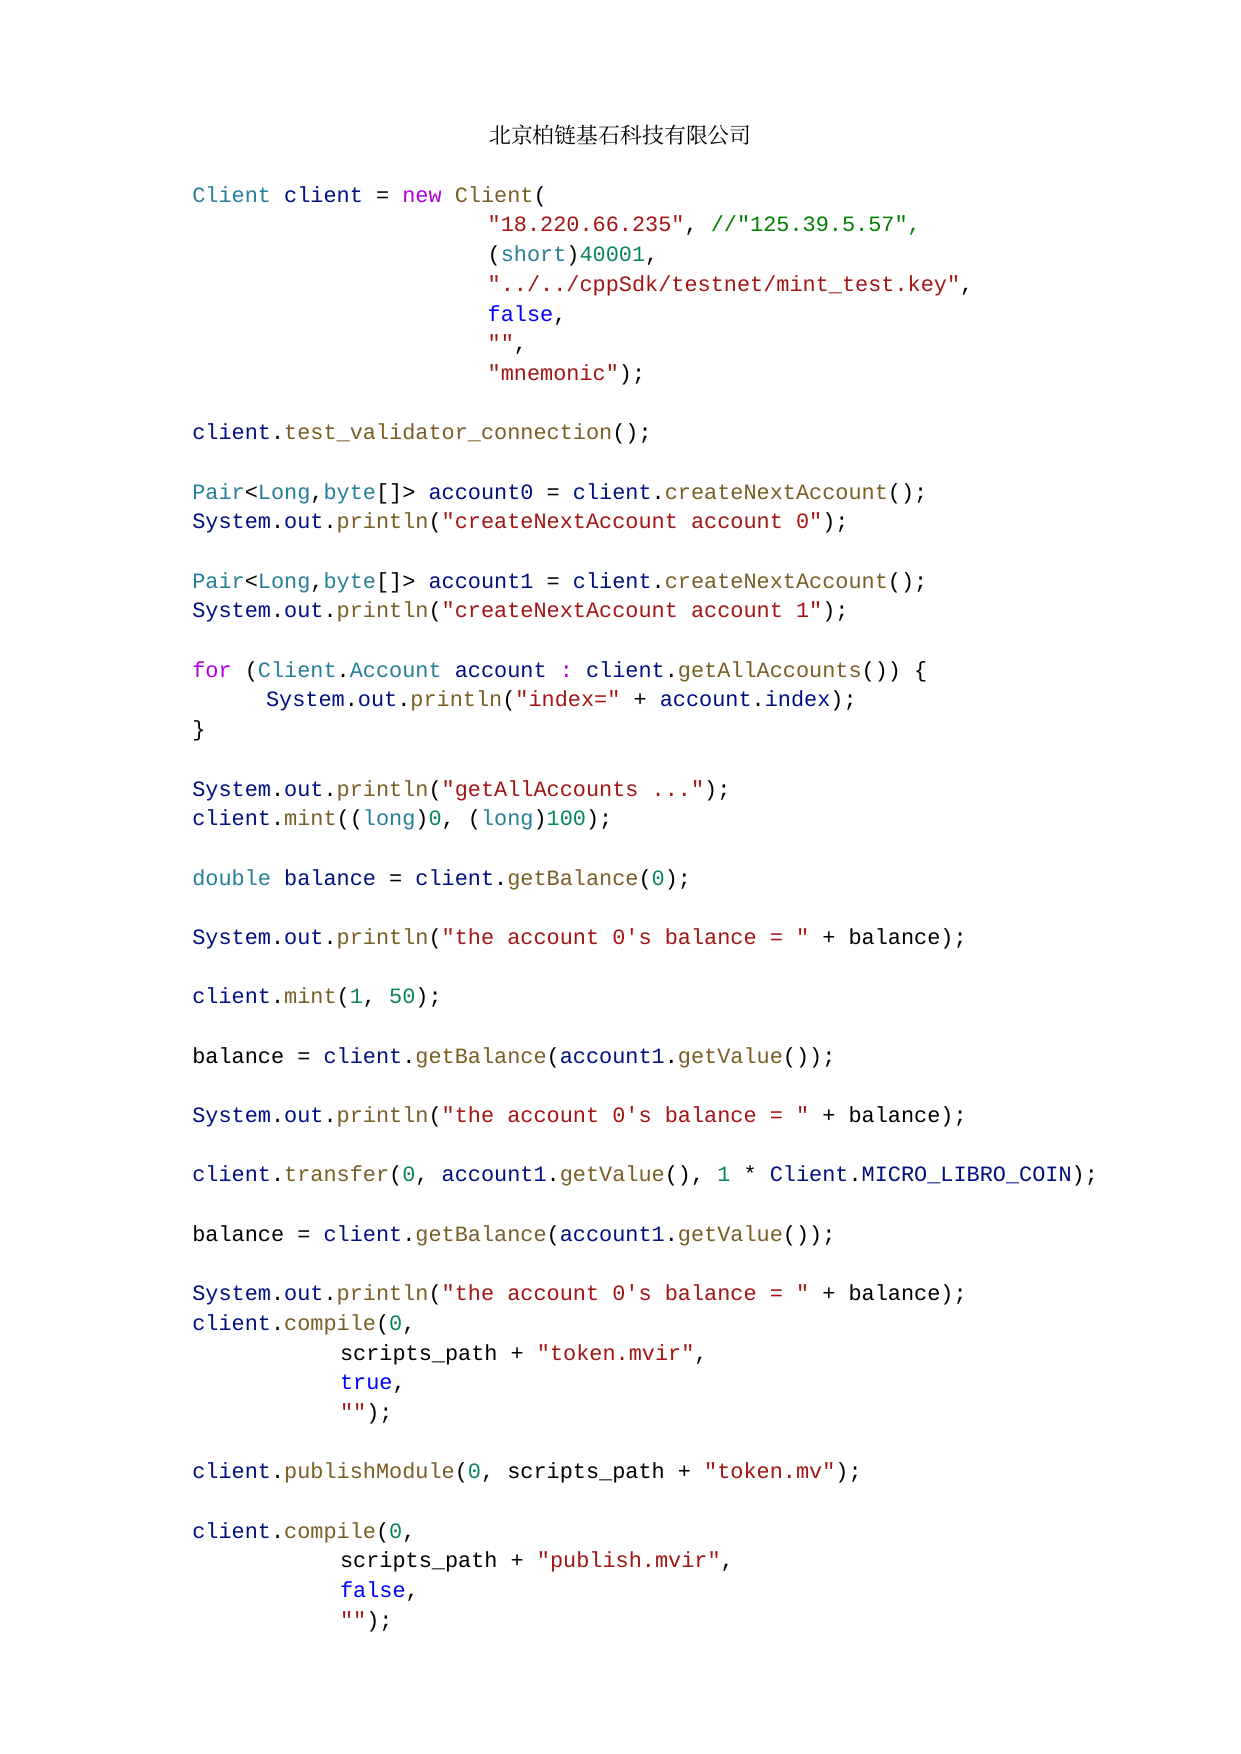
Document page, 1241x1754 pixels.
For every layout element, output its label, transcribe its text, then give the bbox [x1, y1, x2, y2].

text "mnemonic"); [487, 357, 1122, 387]
text client.compile(0, [192, 1307, 1122, 1337]
text scripts_path + "token.mvir", [340, 1337, 1122, 1367]
text System.out.println("createNextAccount account 0"); [192, 506, 1122, 535]
text Client client = new Client( [192, 179, 1122, 209]
text System.out.println("the account 0's balance = " + balance); [192, 921, 1122, 951]
text "../../cppSdk/testnet/mint_test.key", [487, 268, 1122, 298]
text ""); [340, 1396, 1122, 1426]
text false, [487, 298, 1122, 327]
text System.out.println("getAllAccounts ..."); [192, 773, 1122, 802]
text Pair<Long,byte[]> account1 = client.createNextAccount(); [192, 565, 1122, 595]
text double balance = client.getBalance(0); [192, 862, 1122, 892]
text client.transfer(0, account1.getValue(), 1 * Client.MICRO_LIBRO_COIN); [192, 1159, 1122, 1188]
text client.mint(1, 50); [192, 981, 1122, 1010]
text client.compile(0, [192, 1515, 1122, 1545]
text "18.220.66.235", //"125.39.5.57", [487, 209, 1122, 238]
text client.mint((long)0, (long)100); [192, 802, 1122, 832]
text System.out.println("the account 0's balance = " + balance); [192, 1277, 1122, 1307]
text true, [340, 1367, 1122, 1396]
text balance = client.getBalance(account1.getValue()); [192, 1218, 1122, 1248]
text ""); [340, 1604, 1122, 1634]
text "", [487, 327, 1122, 357]
text System.out.println("createNextAccount account 1"); [192, 595, 1122, 624]
text client.publishModule(0, scripts_path + "token.mv"); [192, 1456, 1122, 1485]
text (short)40001, [487, 238, 1122, 268]
text for (Client.Account account : client.getAllAccounts()) { [192, 654, 1122, 684]
text System.out.println("the account 0's balance = " + balance); [192, 1099, 1122, 1129]
text } [192, 713, 1122, 743]
text false, [340, 1574, 1122, 1604]
text scripts_path + "publish.mvir", [340, 1545, 1122, 1574]
text client.test_validator_connection(); [192, 417, 1122, 446]
text System.out.println("index=" + account.index); [192, 684, 1122, 713]
text balance = client.getBalance(account1.getValue()); [192, 1040, 1122, 1070]
text Pair<Long,byte[]> account0 = client.createNextAccount(); [192, 476, 1122, 506]
